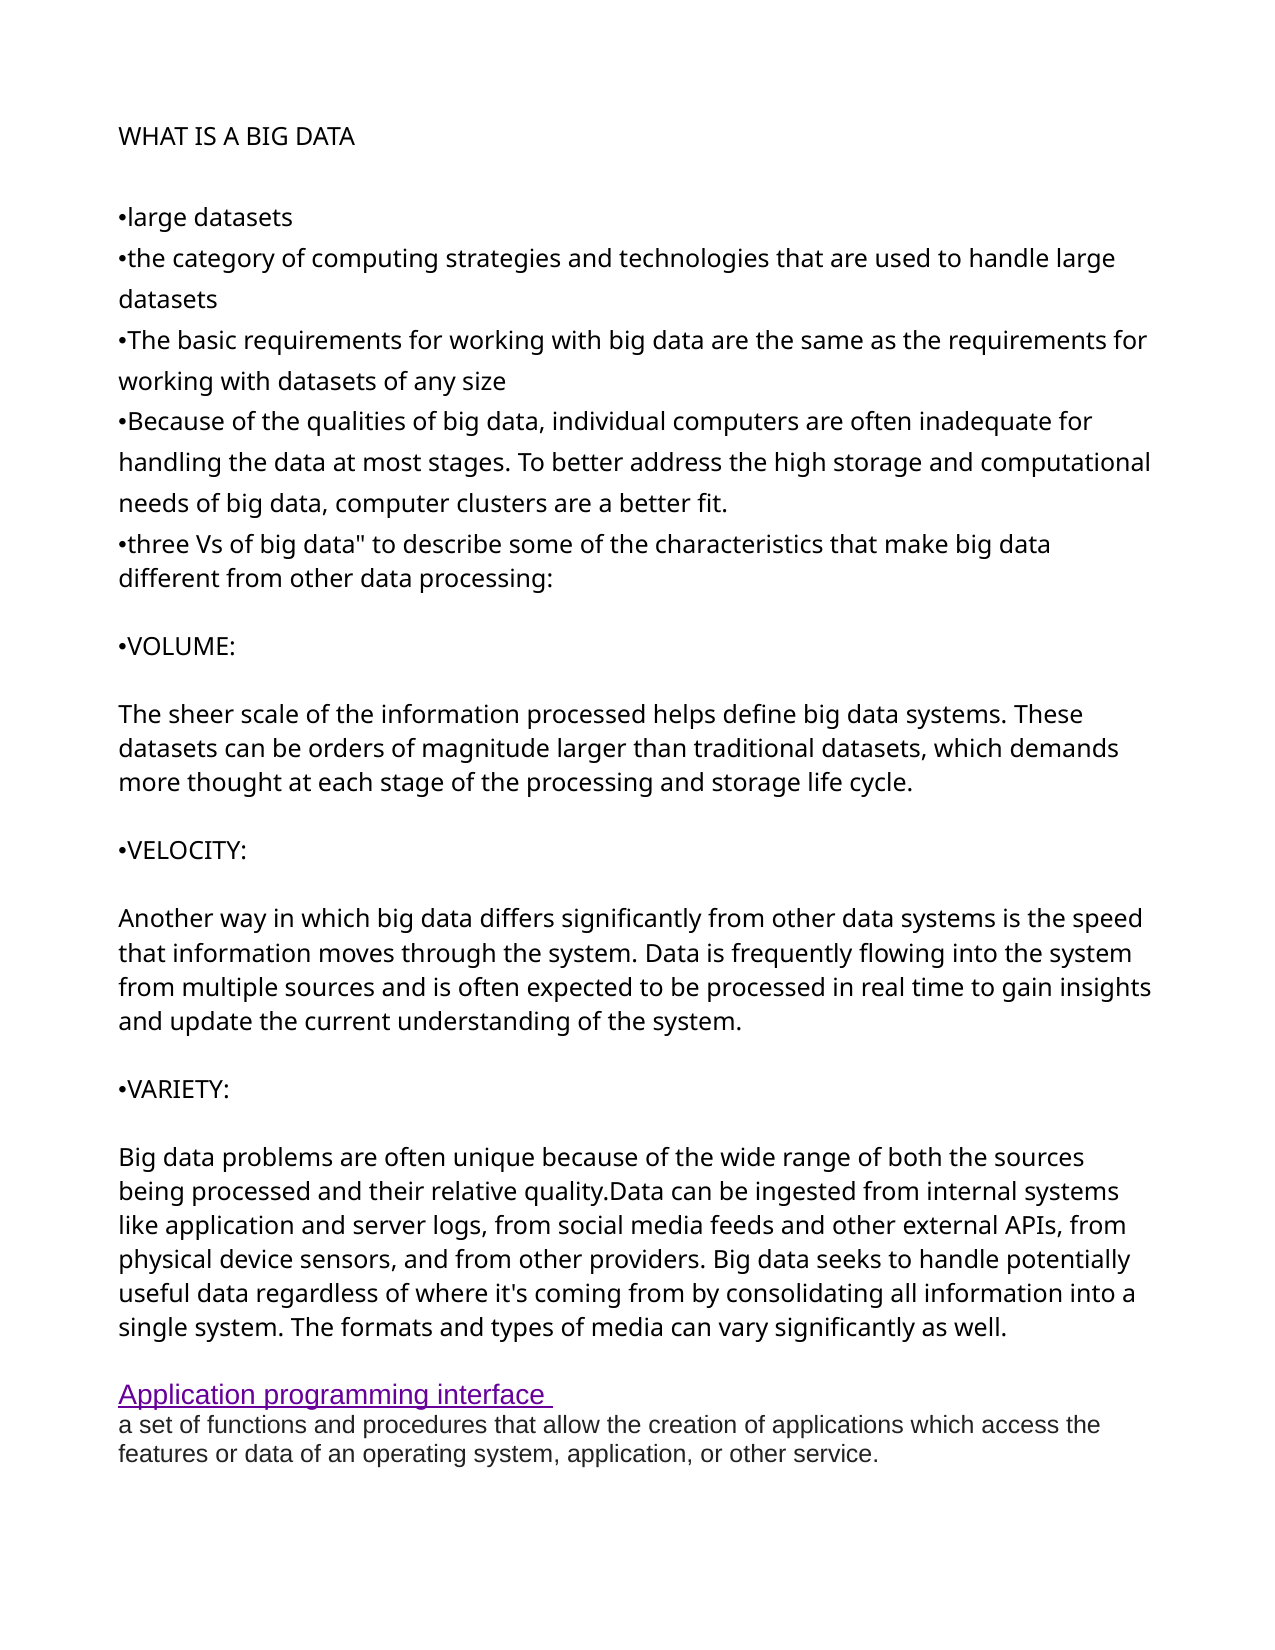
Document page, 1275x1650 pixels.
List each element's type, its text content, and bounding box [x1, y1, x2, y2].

list WHAT IS A BIG DATA [118, 118, 1157, 152]
list VARIETY: [118, 1071, 1157, 1106]
list large datasets [118, 200, 1157, 234]
list The sheer scale of the information processed helps define big data systems. These datasets can be orders of magnitude larger than traditional datasets, which demands more thought at each stage of the processing and storage life cycle. [118, 697, 1157, 799]
text Big data problems are often unique because of the wide range of both the sources being processed and their relative quality.Data can be ingested from internal systems like application and server logs, from social media feeds and other external APIs, from physical device sensors, and from other providers. Big data seeks to handle potentially useful data regardless of where it's coming from by consolidating all information into a single system. The formats and types of media can vary significantly as well. [118, 1139, 1157, 1344]
text a set of functions and procedures that allow the creation of applications which access the features or data of an operating system, application, or other service. [118, 1410, 1157, 1468]
list three Vs of big data" to describe some of the characteristics that make big data different from other data processing: [118, 526, 1157, 594]
list VELOCITY: [118, 833, 1157, 867]
list The basic requirements for working with big data are the same as the requirements for working with datasets of any size [118, 322, 1157, 397]
list Because of the qualities of big data, individual computers are often inadequate for handling the data at most stages. To better address the high storage and computational needs of big data, computer clusters are a better fit. [118, 404, 1157, 520]
list the category of computing strategies and technologies that are used to handle large datasets [118, 241, 1157, 316]
subtitle Application programming interface [118, 1378, 1157, 1410]
list VOLUME: [118, 629, 1157, 663]
text Another way in which big data differs significantly from other data systems is the speed that information moves through the system. Data is frequently flowing into the system from multiple sources and is often expected to be processed in real time to gain insights and update the current understanding of the system. [118, 901, 1157, 1037]
